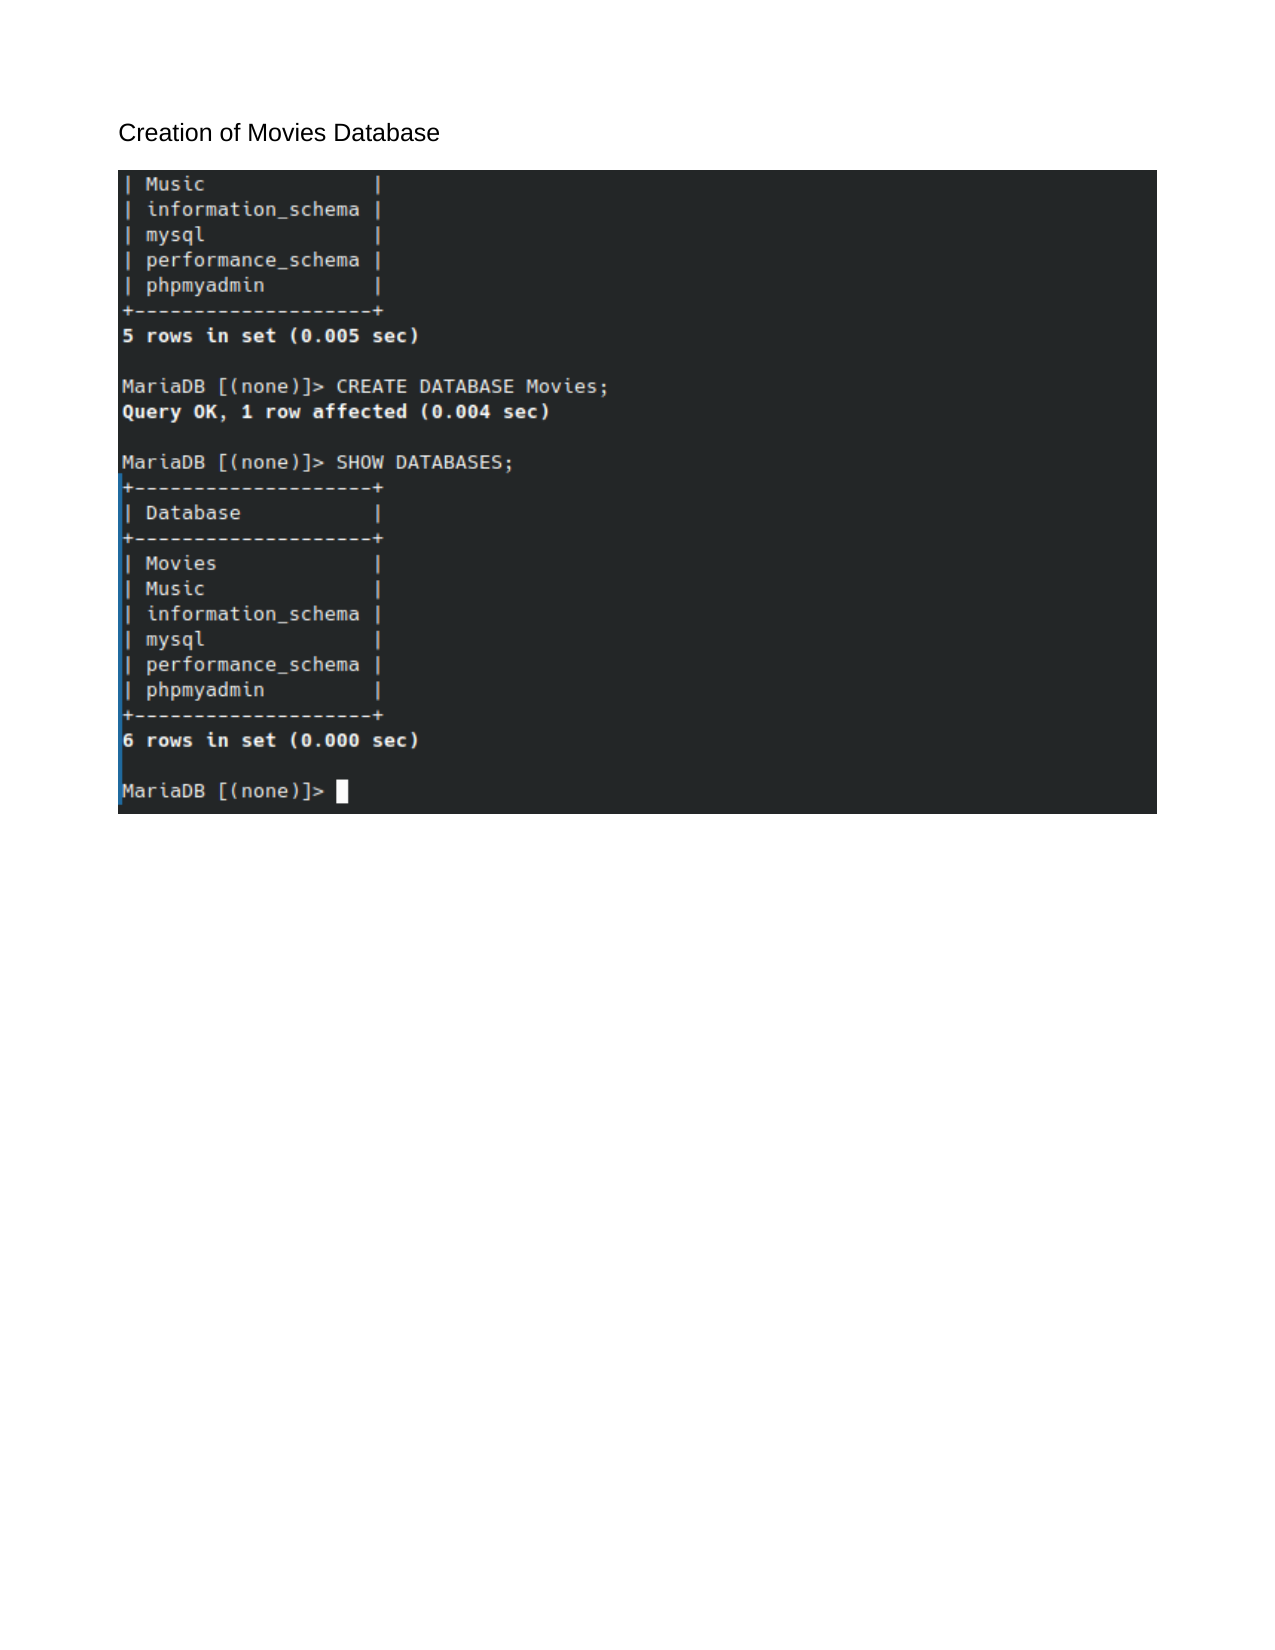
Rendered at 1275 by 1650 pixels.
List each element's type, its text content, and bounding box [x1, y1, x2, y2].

picture [118, 170, 1157, 814]
text Creation of Movies Database [118, 118, 1157, 147]
